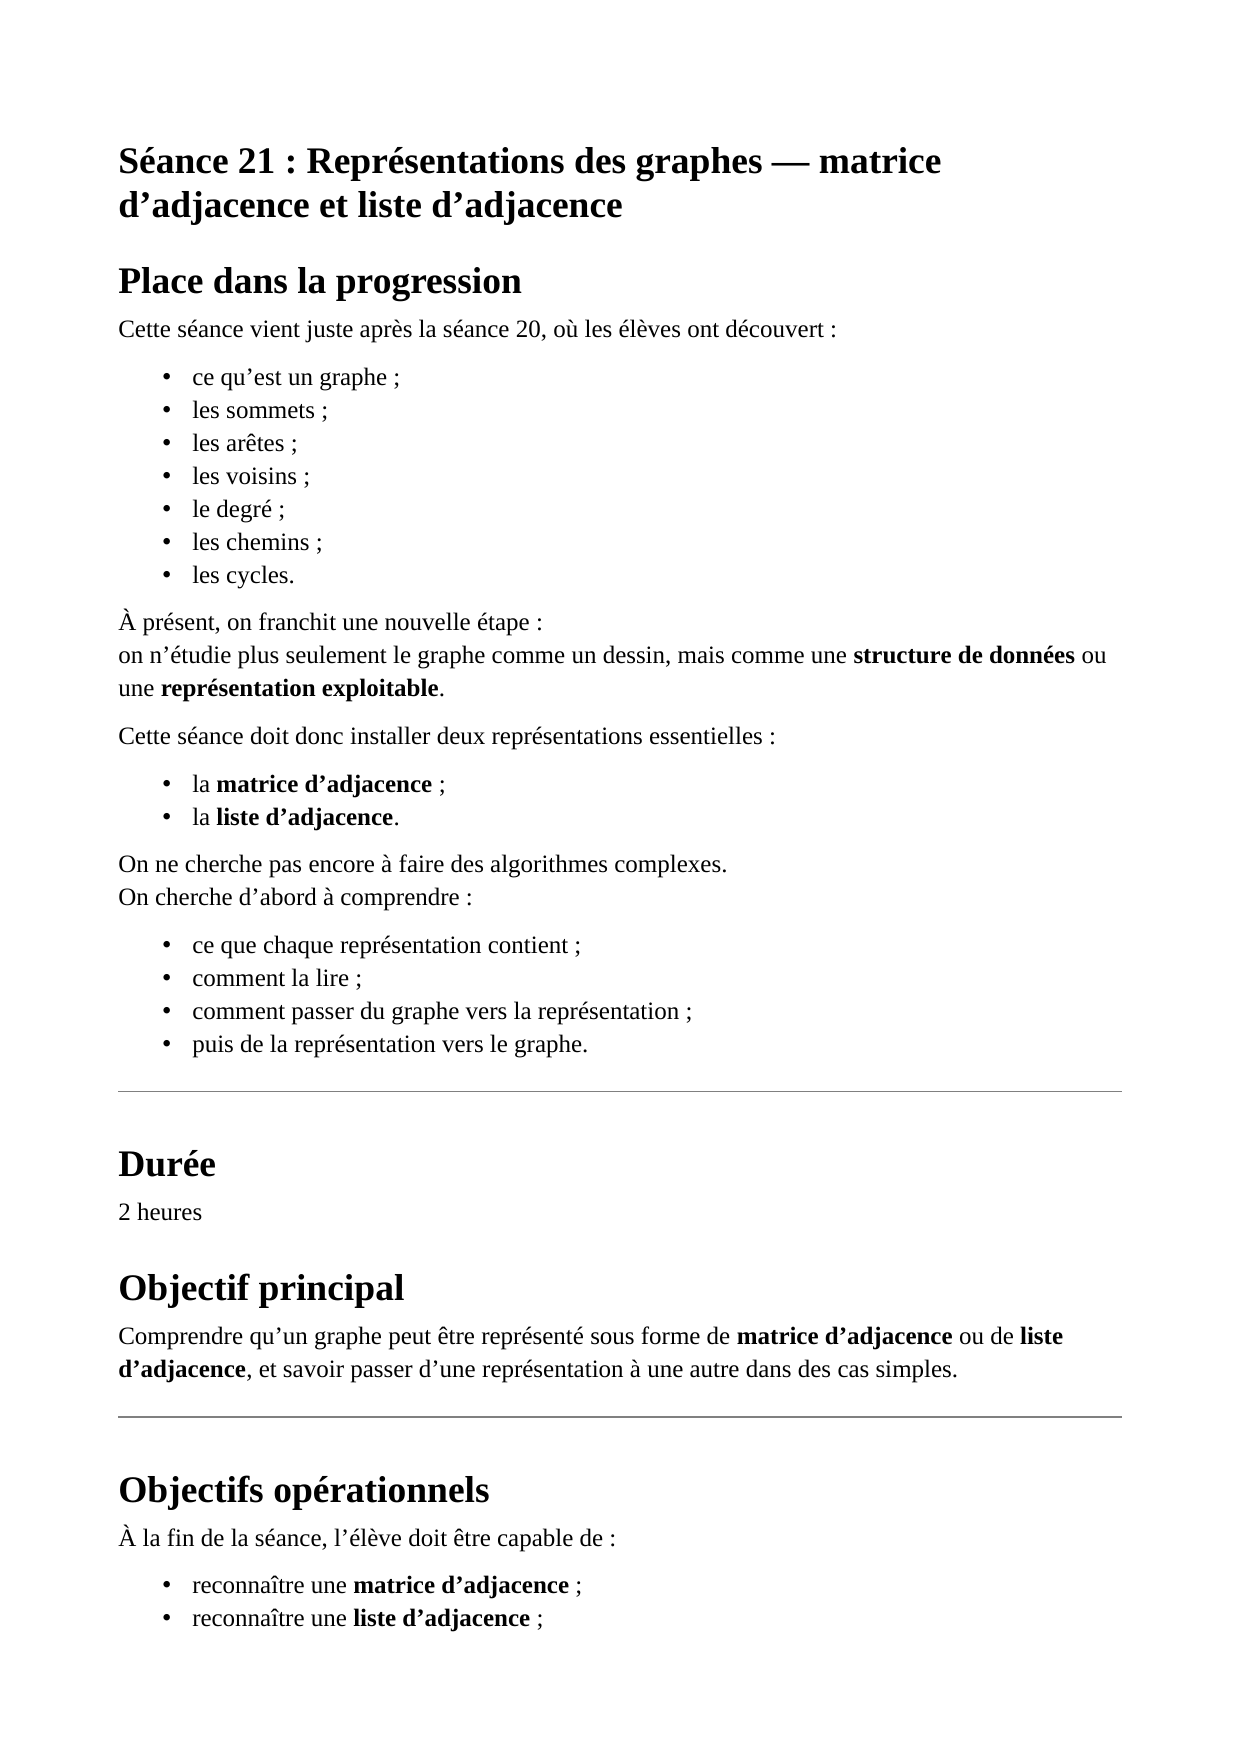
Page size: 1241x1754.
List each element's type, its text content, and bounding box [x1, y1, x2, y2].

list comment passer du graphe vers la représentation ; [162, 996, 1122, 1025]
list puis de la représentation vers le graphe. [162, 1029, 1122, 1058]
subtitle Objectif principal [118, 1266, 1122, 1309]
text Cette séance vient juste après la séance 20, où les élèves ont découvert : [118, 314, 1122, 343]
list les cycles. [162, 560, 1122, 589]
text On ne cherche pas encore à faire des algorithmes complexes. On cherche d’abord à comprendre : [118, 849, 1122, 911]
text Comprendre qu’un graphe peut être représenté sous forme de matrice d’adjacence ou de liste d’adjacence, et savoir passer d’une représentation à une autre dans des cas simples. [118, 1321, 1122, 1383]
list reconnaître une liste d’adjacence ; [162, 1603, 1122, 1632]
list les arêtes ; [162, 428, 1122, 457]
list la matrice d’adjacence ; [162, 769, 1122, 797]
subtitle Séance 21 : Représentations des graphes — matrice d’adjacence et liste d’adjacence [118, 139, 1122, 225]
list la liste d’adjacence. [162, 802, 1122, 831]
list les voisins ; [162, 461, 1122, 489]
list ce qu’est un graphe ; [162, 362, 1122, 391]
list les chemins ; [162, 527, 1122, 556]
list reconnaître une matrice d’adjacence ; [162, 1570, 1122, 1599]
list le degré ; [162, 494, 1122, 523]
text À la fin de la séance, l’élève doit être capable de : [118, 1523, 1122, 1552]
text 2 heures [118, 1197, 1122, 1226]
subtitle Durée [118, 1142, 1122, 1185]
subtitle Place dans la progression [118, 258, 1122, 302]
list comment la lire ; [162, 963, 1122, 992]
list les sommets ; [162, 395, 1122, 423]
subtitle Objectifs opérationnels [118, 1467, 1122, 1510]
text À présent, on franchit une nouvelle étape : on n’étudie plus seulement le graphe comme un dessin, mais comme une structure de données ou une représentation exploitable. [118, 607, 1122, 702]
text Cette séance doit donc installer deux représentations essentielles : [118, 721, 1122, 750]
list ce que chaque représentation contient ; [162, 930, 1122, 959]
